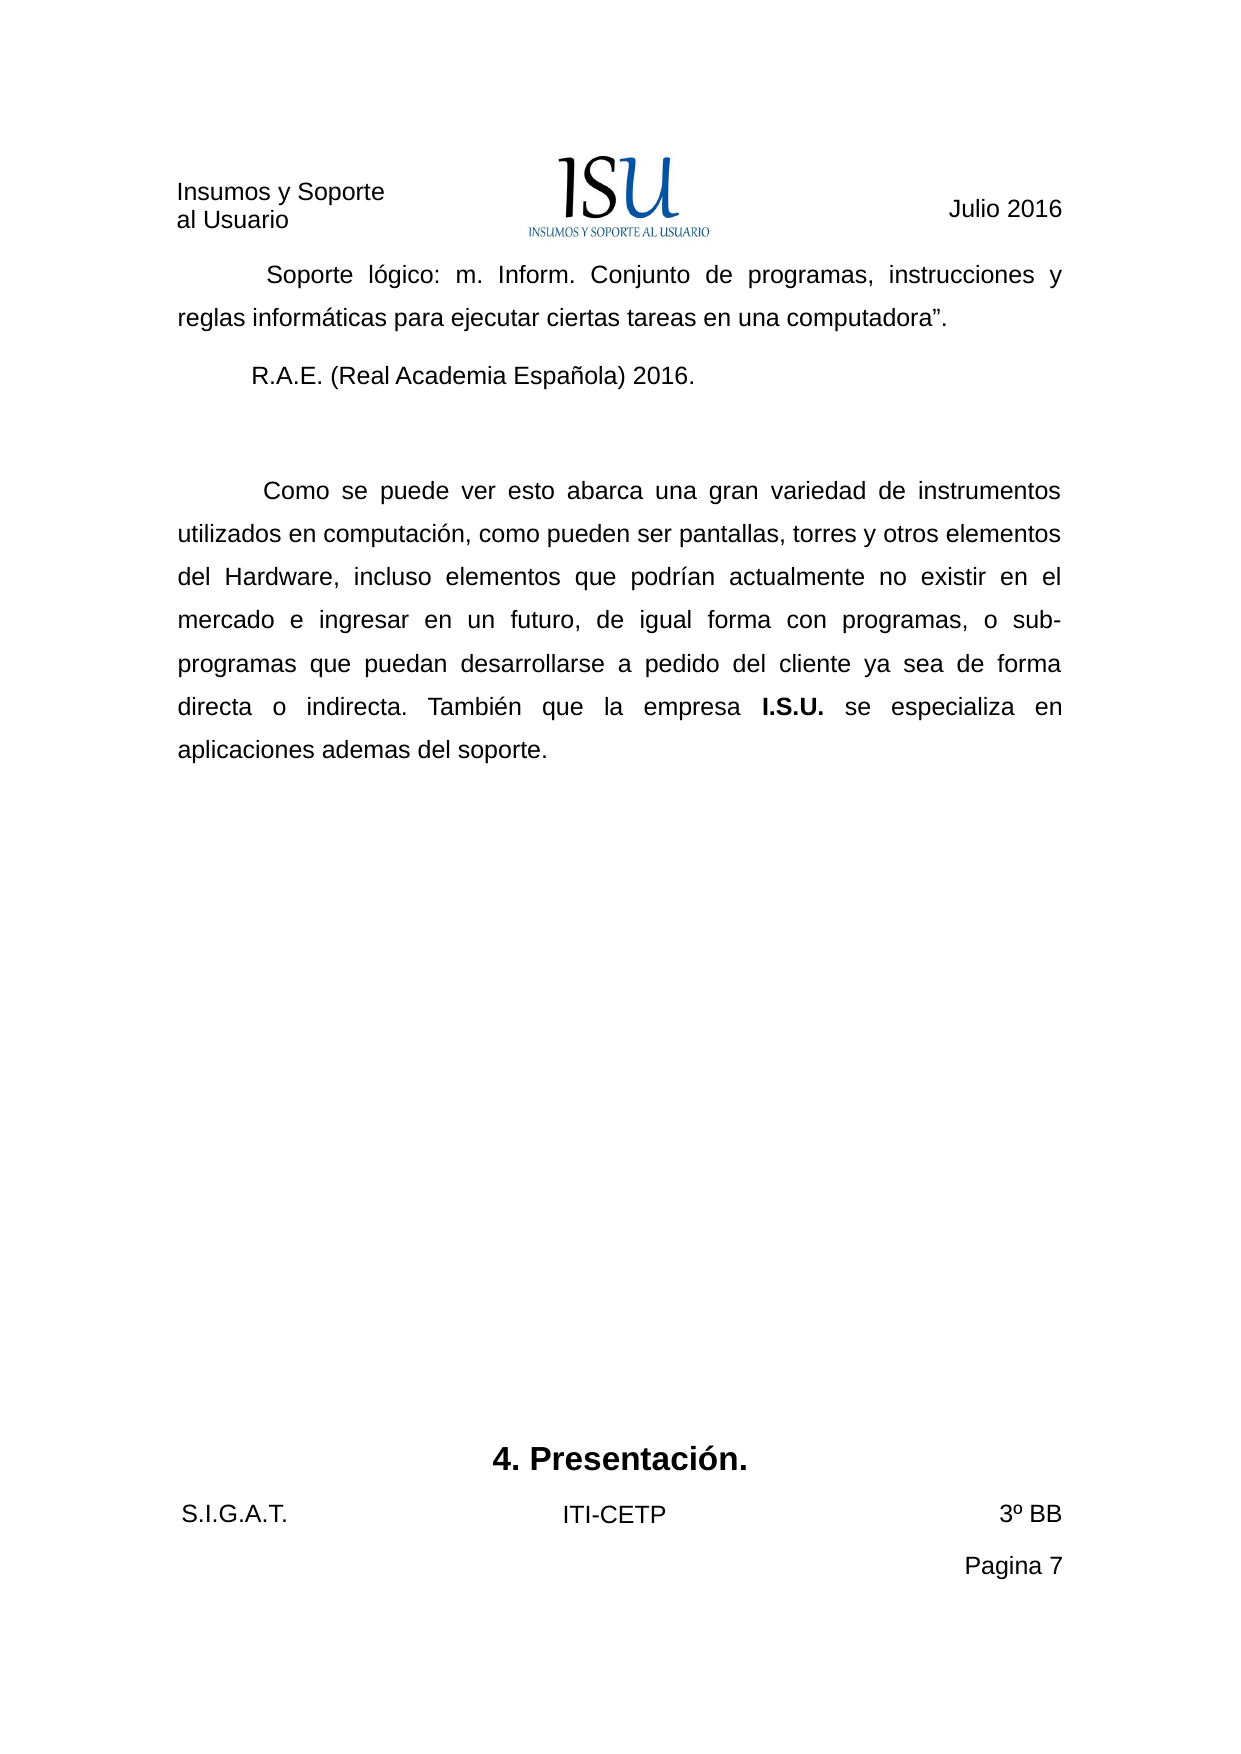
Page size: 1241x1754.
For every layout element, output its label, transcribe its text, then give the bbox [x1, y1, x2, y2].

text Soporte lógico: m. Inform. Conjunto de programas, instrucciones y reglas informáticas para ejecutar ciertas tareas en una computadora”. [177, 260, 1063, 332]
text Como se puede ver esto abarca una gran variedad de instrumentos utilizados en computación, como pueden ser pantallas, torres y otros elementos del Hardware, incluso elementos que podrían actualmente no existir en el mercado e ingresar en un futuro, de igual forma con programas, o sub-programas que puedan desarrollarse a pedido del cliente ya sea de forma directa o indirecta. También que la empresa I.S.U. se especializa en aplicaciones ademas del soporte. [177, 476, 1063, 763]
text 4. Presentación. [177, 1439, 1063, 1478]
text R.A.E. (Real Academia Española) 2016. [177, 361, 1063, 389]
picture [517, 138, 723, 252]
